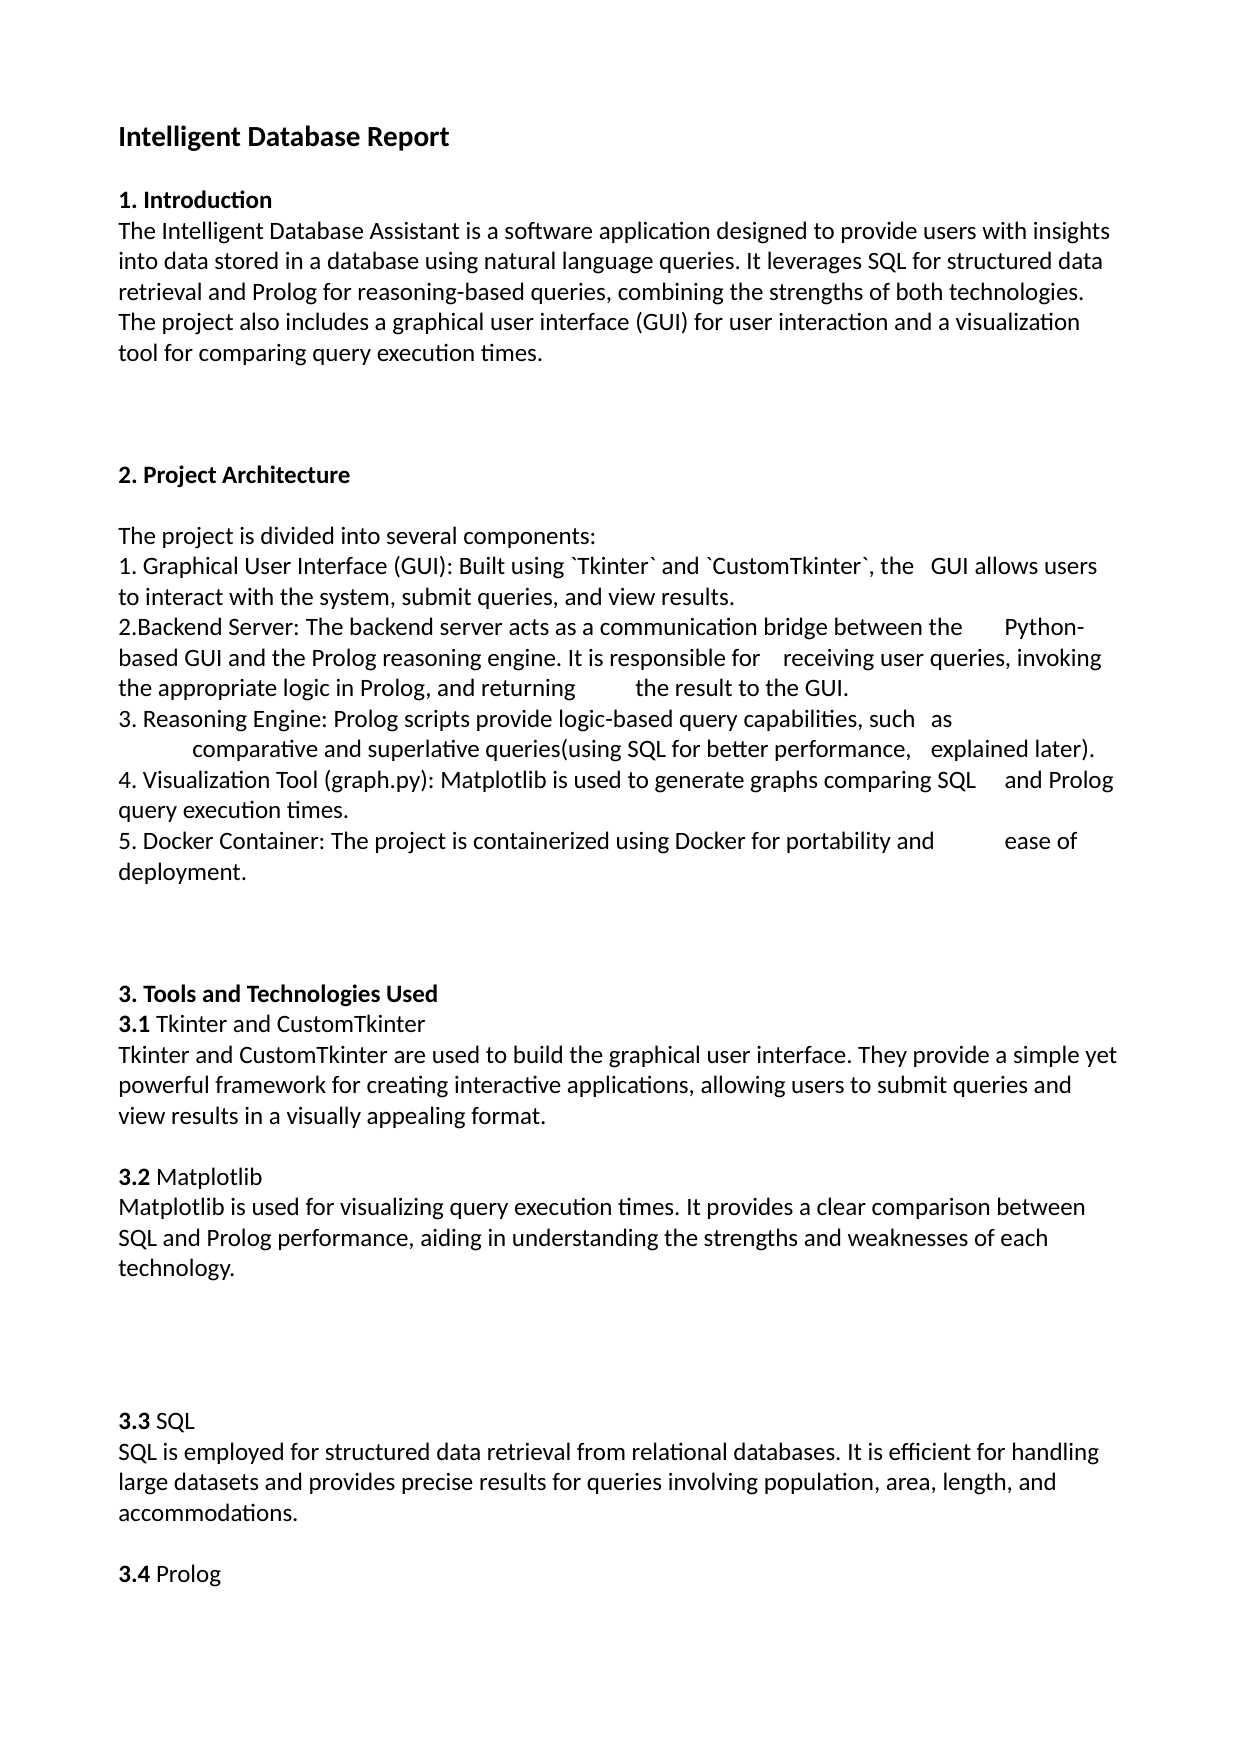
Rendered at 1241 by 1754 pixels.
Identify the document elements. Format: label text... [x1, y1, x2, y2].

text SQL is employed for structured data retrieval from relational databases. It is efficient for handling large datasets and provides precise results for queries involving population, area, length, and accommodations. [118, 1436, 1122, 1527]
text 5. Docker Container: The project is containerized using Docker for portability and ease of deployment. [118, 825, 1122, 886]
text 3.2 Matplotlib [118, 1161, 1122, 1191]
text Tkinter and CustomTkinter are used to build the graphical user interface. They provide a simple yet powerful framework for creating interactive applications, allowing users to submit queries and view results in a visually appealing format. [118, 1039, 1122, 1130]
text The project is divided into several components: [118, 520, 1122, 551]
text 2.Backend Server: The backend server acts as a communication bridge between the Python-based GUI and the Prolog reasoning engine. It is responsible for receiving user queries, invoking the appropriate logic in Prolog, and returning the result to the GUI. [118, 612, 1122, 703]
text Matplotlib is used for visualizing query execution times. It provides a clear comparison between SQL and Prolog performance, aiding in understanding the strengths and weaknesses of each technology. [118, 1191, 1122, 1283]
text 4. Visualization Tool (graph.py): Matplotlib is used to generate graphs comparing SQL and Prolog query execution times. [118, 764, 1122, 825]
text 3.3 SQL [118, 1405, 1122, 1436]
text 3. Tools and Technologies Used [118, 978, 1122, 1008]
text Intelligent Database Report [118, 118, 1122, 154]
text 1. Introduction [118, 184, 1122, 215]
text 2. Project Architecture [118, 459, 1122, 489]
text The Intelligent Database Assistant is a software application designed to provide users with insights into data stored in a database using natural language queries. It leverages SQL for structured data retrieval and Prolog for reasoning-based queries, combining the strengths of both technologies. The project also includes a graphical user interface (GUI) for user interaction and a visualization tool for comparing query execution times. [118, 215, 1122, 367]
text 3. Reasoning Engine: Prolog scripts provide logic-based query capabilities, such as comparative and superlative queries(using SQL for better performance, explained later). [118, 703, 1122, 764]
text 3.1 Tkinter and CustomTkinter [118, 1008, 1122, 1039]
text 3.4 Prolog [118, 1558, 1122, 1588]
text 1. Graphical User Interface (GUI): Built using `Tkinter` and `CustomTkinter`, the GUI allows users to interact with the system, submit queries, and view results. [118, 551, 1122, 612]
